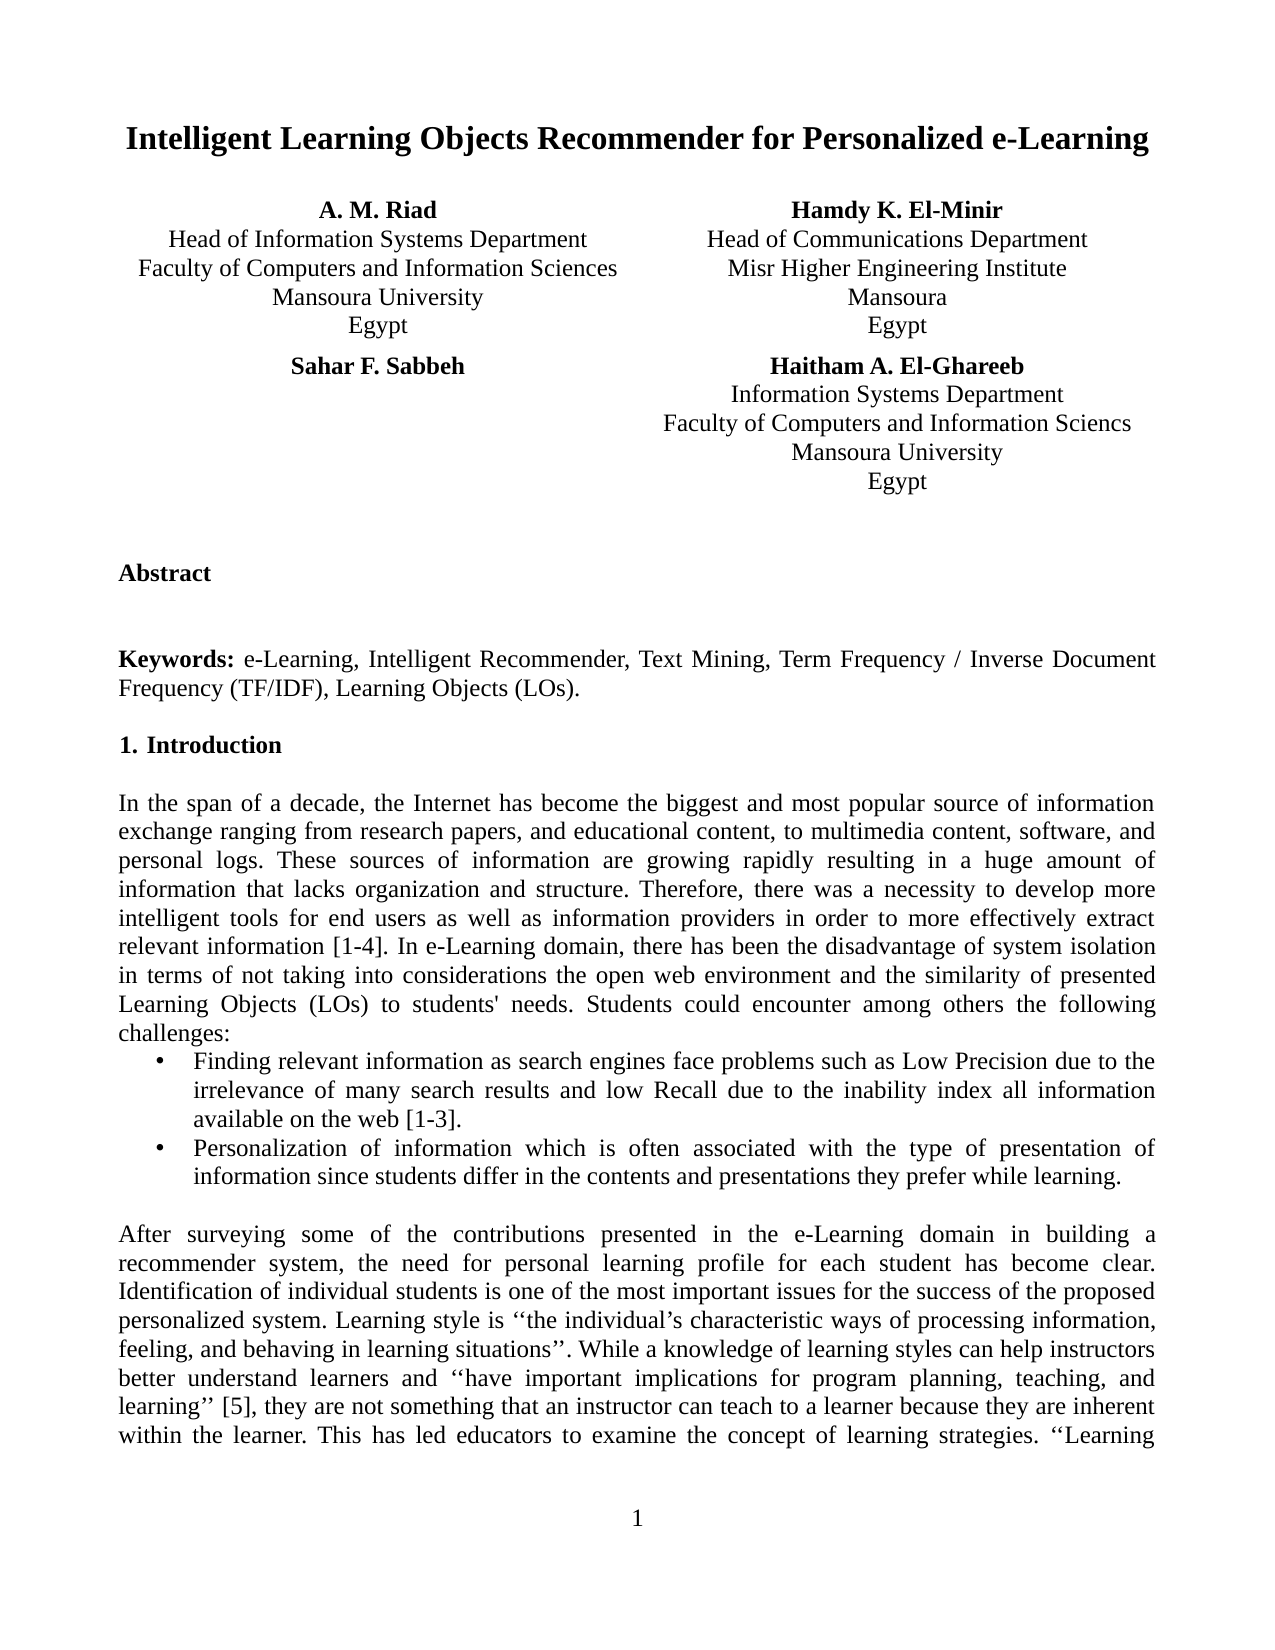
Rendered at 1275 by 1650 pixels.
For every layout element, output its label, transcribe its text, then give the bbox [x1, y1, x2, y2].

text Keywords: e-Learning, Intelligent Recommender, Text Mining, Term Frequency / Inverse Document Frequency (TF/IDF), Learning Objects (LOs). [118, 644, 1157, 701]
table_cell Haitham A. El-Ghareeb Information Systems Department Faculty of Computers and Information Sciencs Mansoura University Egypt [638, 345, 1157, 500]
list Introduction [119, 730, 1157, 759]
text Intelligent Learning Objects Recommender for Personalized e-Learning [118, 118, 1157, 156]
list Personalization of information which is often associated with the type of presentation of information since students differ in the contents and presentations they prefer while learning. [156, 1133, 1157, 1190]
table_header A. M. Riad Head of Information Systems Department Faculty of Computers and Information Sciences Mansoura University Egypt [118, 190, 637, 345]
text After surveying some of the contributions presented in the e-Learning domain in building a recommender system, the need for personal learning profile for each student has become clear. Identification of individual students is one of the most important issues for the success of the proposed personalized system. Learning style is ‘‘the individual’s characteristic ways of processing information, feeling, and behaving in learning situations’’. While a knowledge of learning styles can help instructors better understand learners and ‘‘have important implications for program planning, teaching, and learning’’ [5], they are not something that an instructor can teach to a learner because they are inherent within the learner. This has led educators to examine the concept of learning strategies. ‘‘Learning [118, 1219, 1157, 1449]
text Abstract [118, 558, 1157, 586]
table_cell Sahar F. Sabbeh [118, 345, 637, 500]
list Finding relevant information as search engines face problems such as Low Precision due to the irrelevance of many search results and low Recall due to the inability index all information available on the web [1-3]. [156, 1046, 1157, 1133]
text In the span of a decade, the Internet has become the biggest and most popular source of information exchange ranging from research papers, and educational content, to multimedia content, software, and personal logs. These sources of information are growing rapidly resulting in a huge amount of information that lacks organization and structure. Therefore, there was a necessity to develop more intelligent tools for end users as well as information providers in order to more effectively extract relevant information [1-4]. In e-Learning domain, there has been the disadvantage of system isolation in terms of not taking into considerations the open web environment and the similarity of presented Learning Objects (LOs) to students' needs. Students could encounter among others the following challenges: [118, 788, 1157, 1046]
table_header Hamdy K. El-Minir Head of Communications Department Misr Higher Engineering Institute Mansoura Egypt [638, 190, 1157, 345]
